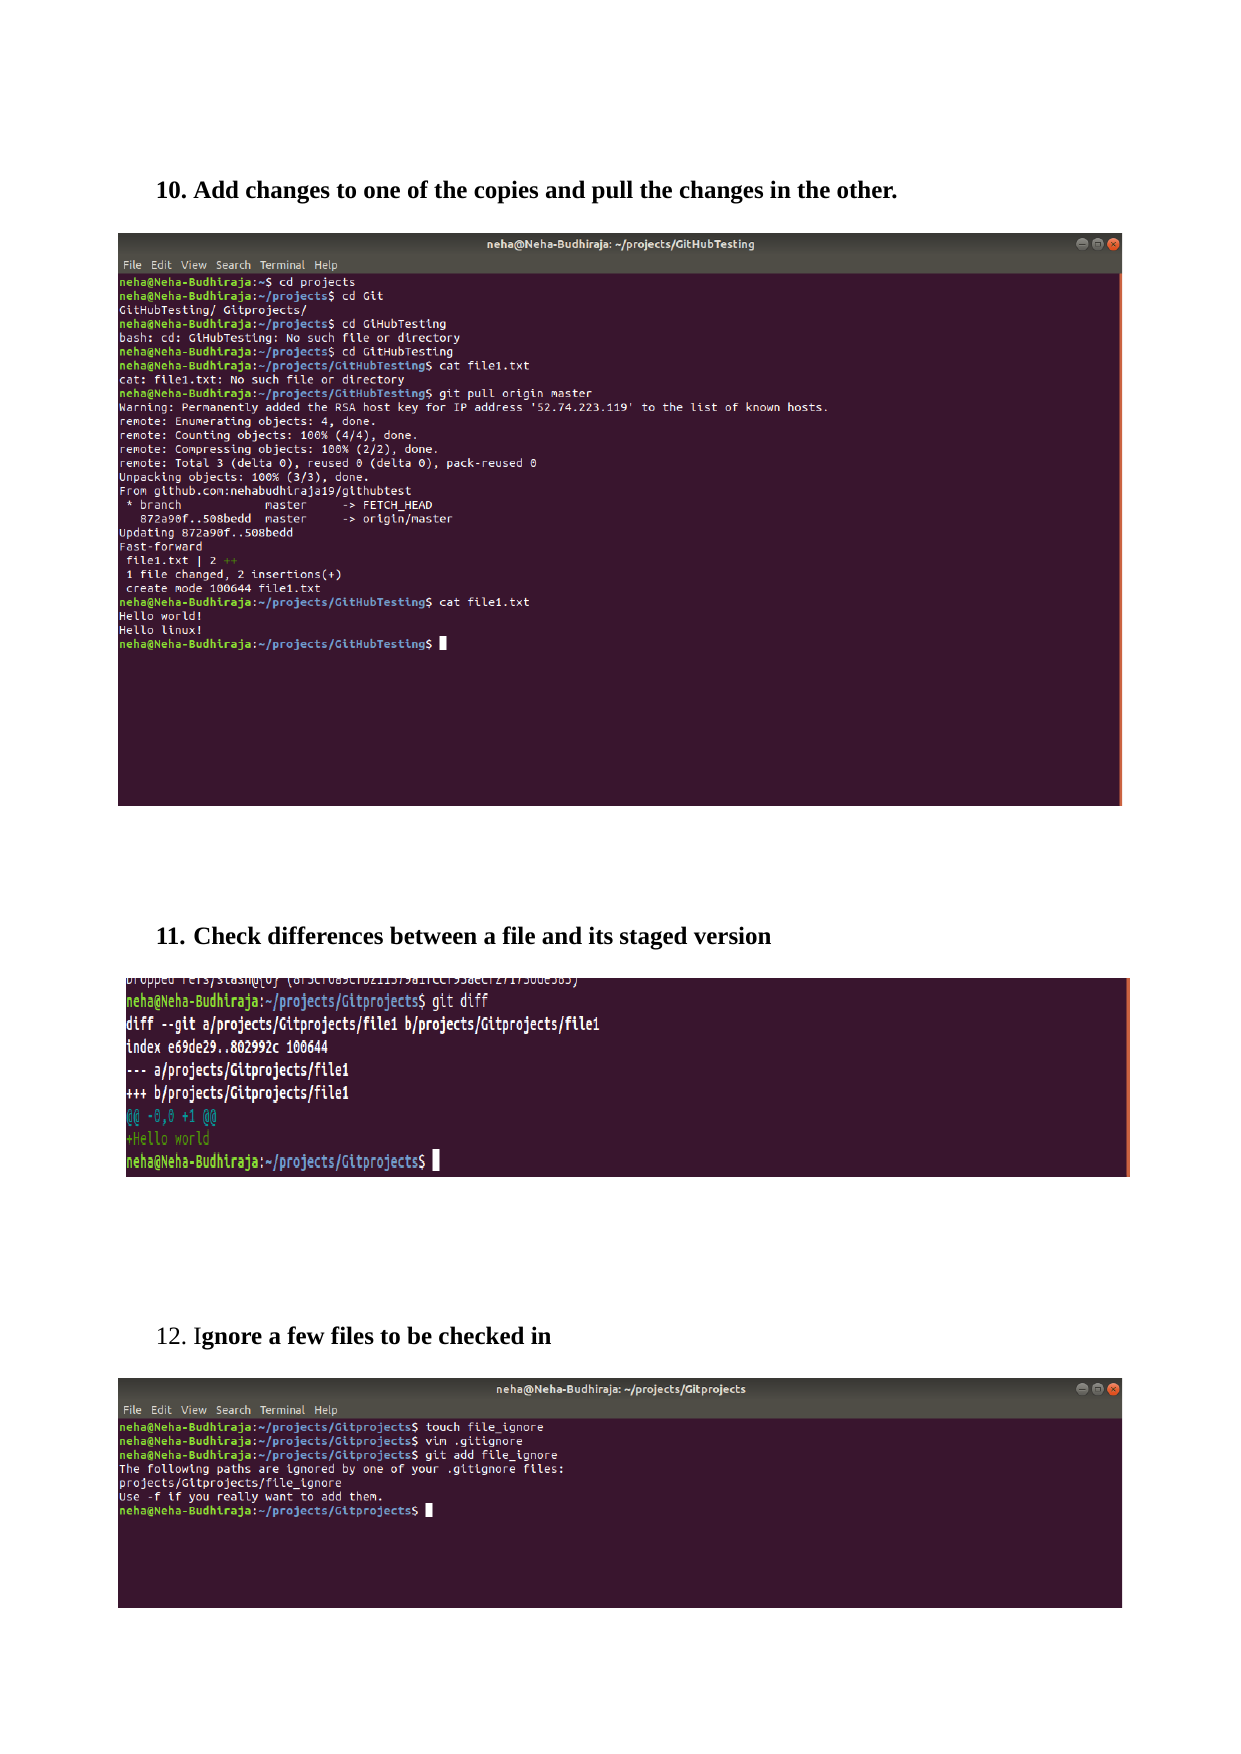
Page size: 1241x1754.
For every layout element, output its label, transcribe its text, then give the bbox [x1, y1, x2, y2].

list Check differences between a file and its staged version [156, 921, 1122, 949]
list Add changes to one of the copies and pull the changes in the other. [156, 176, 1122, 204]
picture [118, 233, 1123, 806]
list Ignore a few files to be checked in [156, 1321, 1122, 1350]
picture [118, 1378, 1123, 1608]
